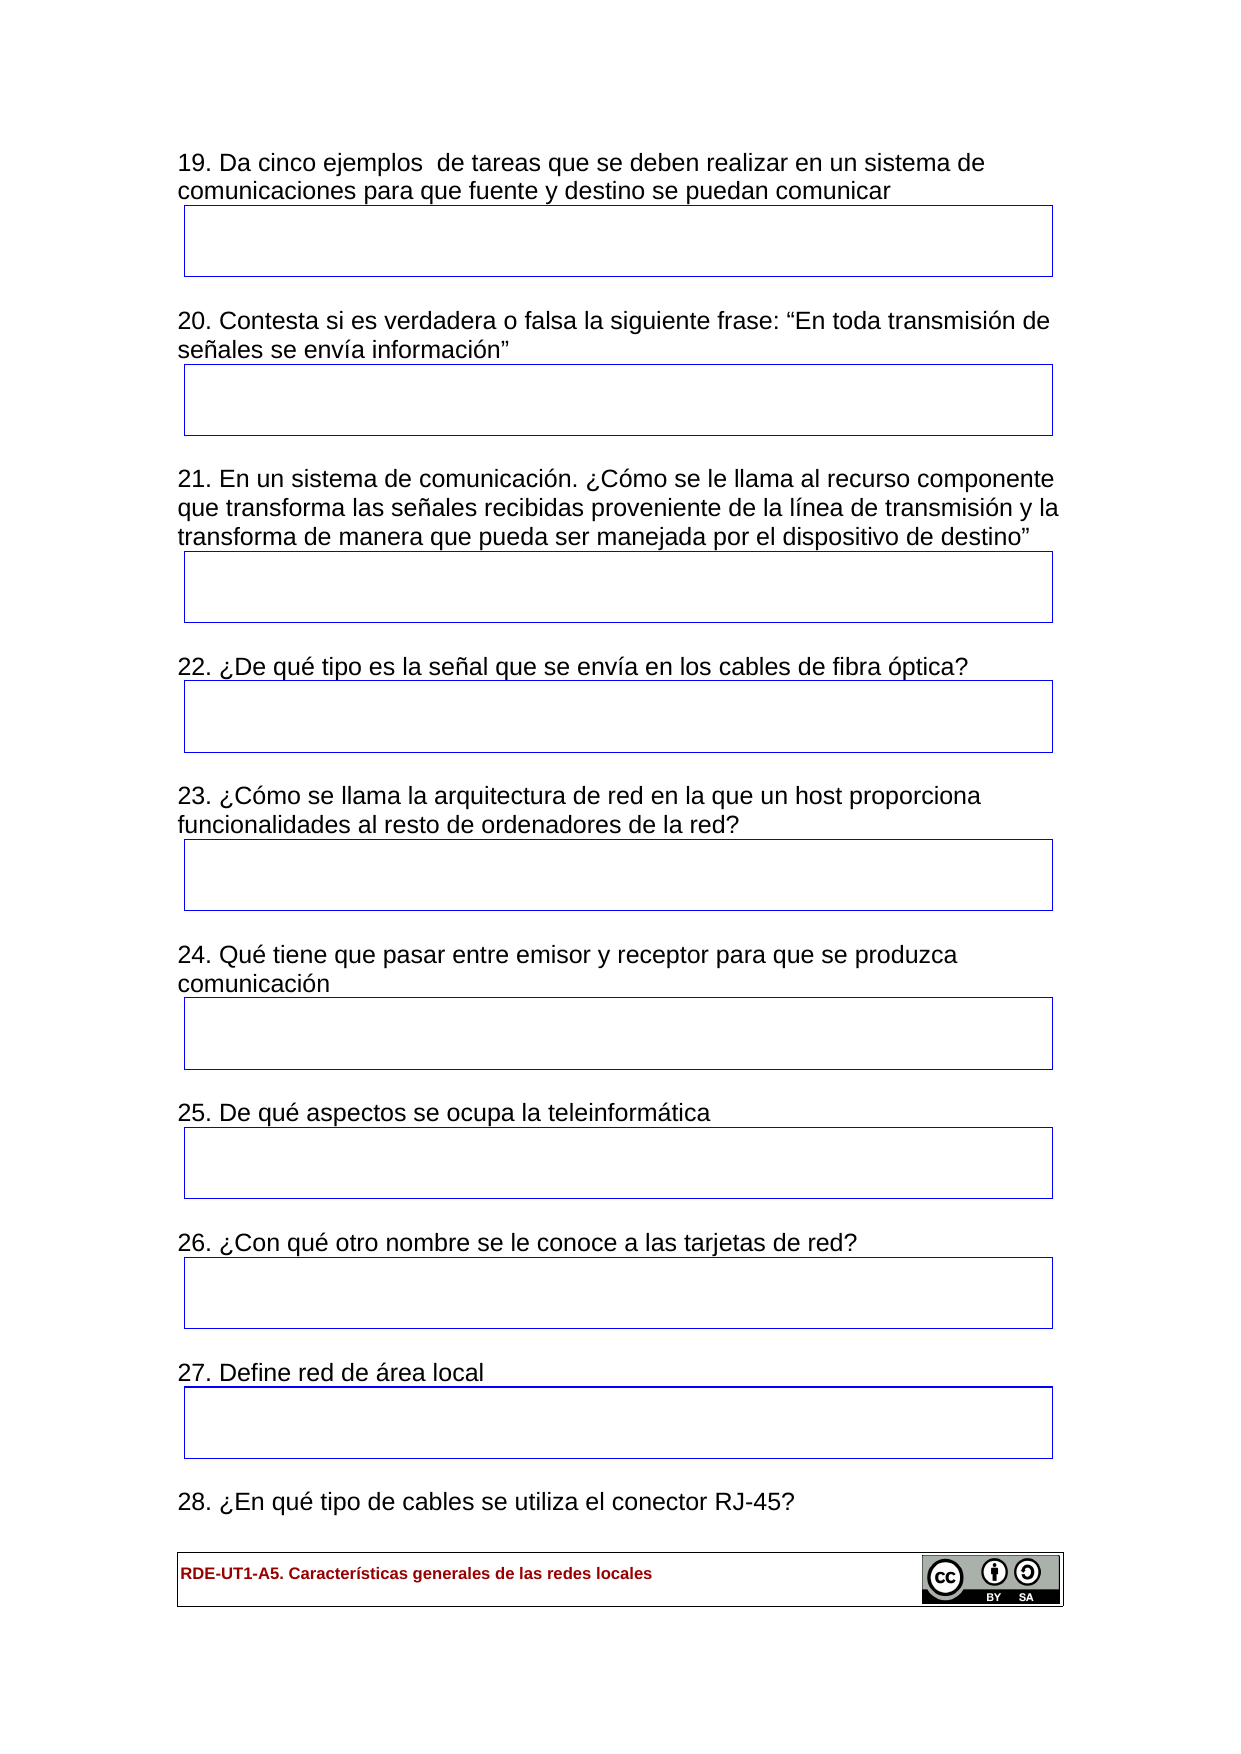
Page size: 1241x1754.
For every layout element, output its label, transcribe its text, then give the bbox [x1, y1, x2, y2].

text 25. De qué aspectos se ocupa la teleinformática [177, 1098, 1063, 1127]
table_header [185, 365, 1052, 435]
table_header [185, 840, 1052, 910]
table_header [185, 1258, 1052, 1328]
text 23. ¿Cómo se llama la arquitectura de red en la que un host proporciona funcionalidades al resto de ordenadores de la red? [177, 781, 1063, 839]
text 22. ¿De qué tipo es la señal que se envía en los cables de fibra óptica? [177, 652, 1063, 680]
table_header [185, 681, 1052, 752]
text 26. ¿Con qué otro nombre se le conoce a las tarjetas de red? [177, 1228, 1063, 1257]
text 20. Contesta si es verdadera o falsa la siguiente frase: “En toda transmisión de señales se envía información” [177, 306, 1063, 363]
table_header [185, 206, 1052, 276]
text 24. Qué tiene que pasar entre emisor y receptor para que se produzca comunicación [177, 940, 1063, 997]
text 28. ¿En qué tipo de cables se utiliza el conector RJ-45? [177, 1487, 1063, 1516]
text 21. En un sistema de comunicación. ¿Cómo se le llama al recurso componente que transforma las señales recibidas proveniente de la línea de transmisión y la transforma de manera que pueda ser manejada por el dispositivo de destino” [177, 464, 1063, 551]
table_header [185, 998, 1052, 1068]
text 19. Da cinco ejemplos de tareas que se deben realizar en un sistema de comunicaciones para que fuente y destino se puedan comunicar [177, 148, 1063, 205]
table_header [185, 1128, 1052, 1198]
picture [922, 1555, 1060, 1604]
text 27. Define red de área local [177, 1358, 1063, 1386]
table_header [185, 1388, 1052, 1457]
table_header [185, 552, 1052, 622]
